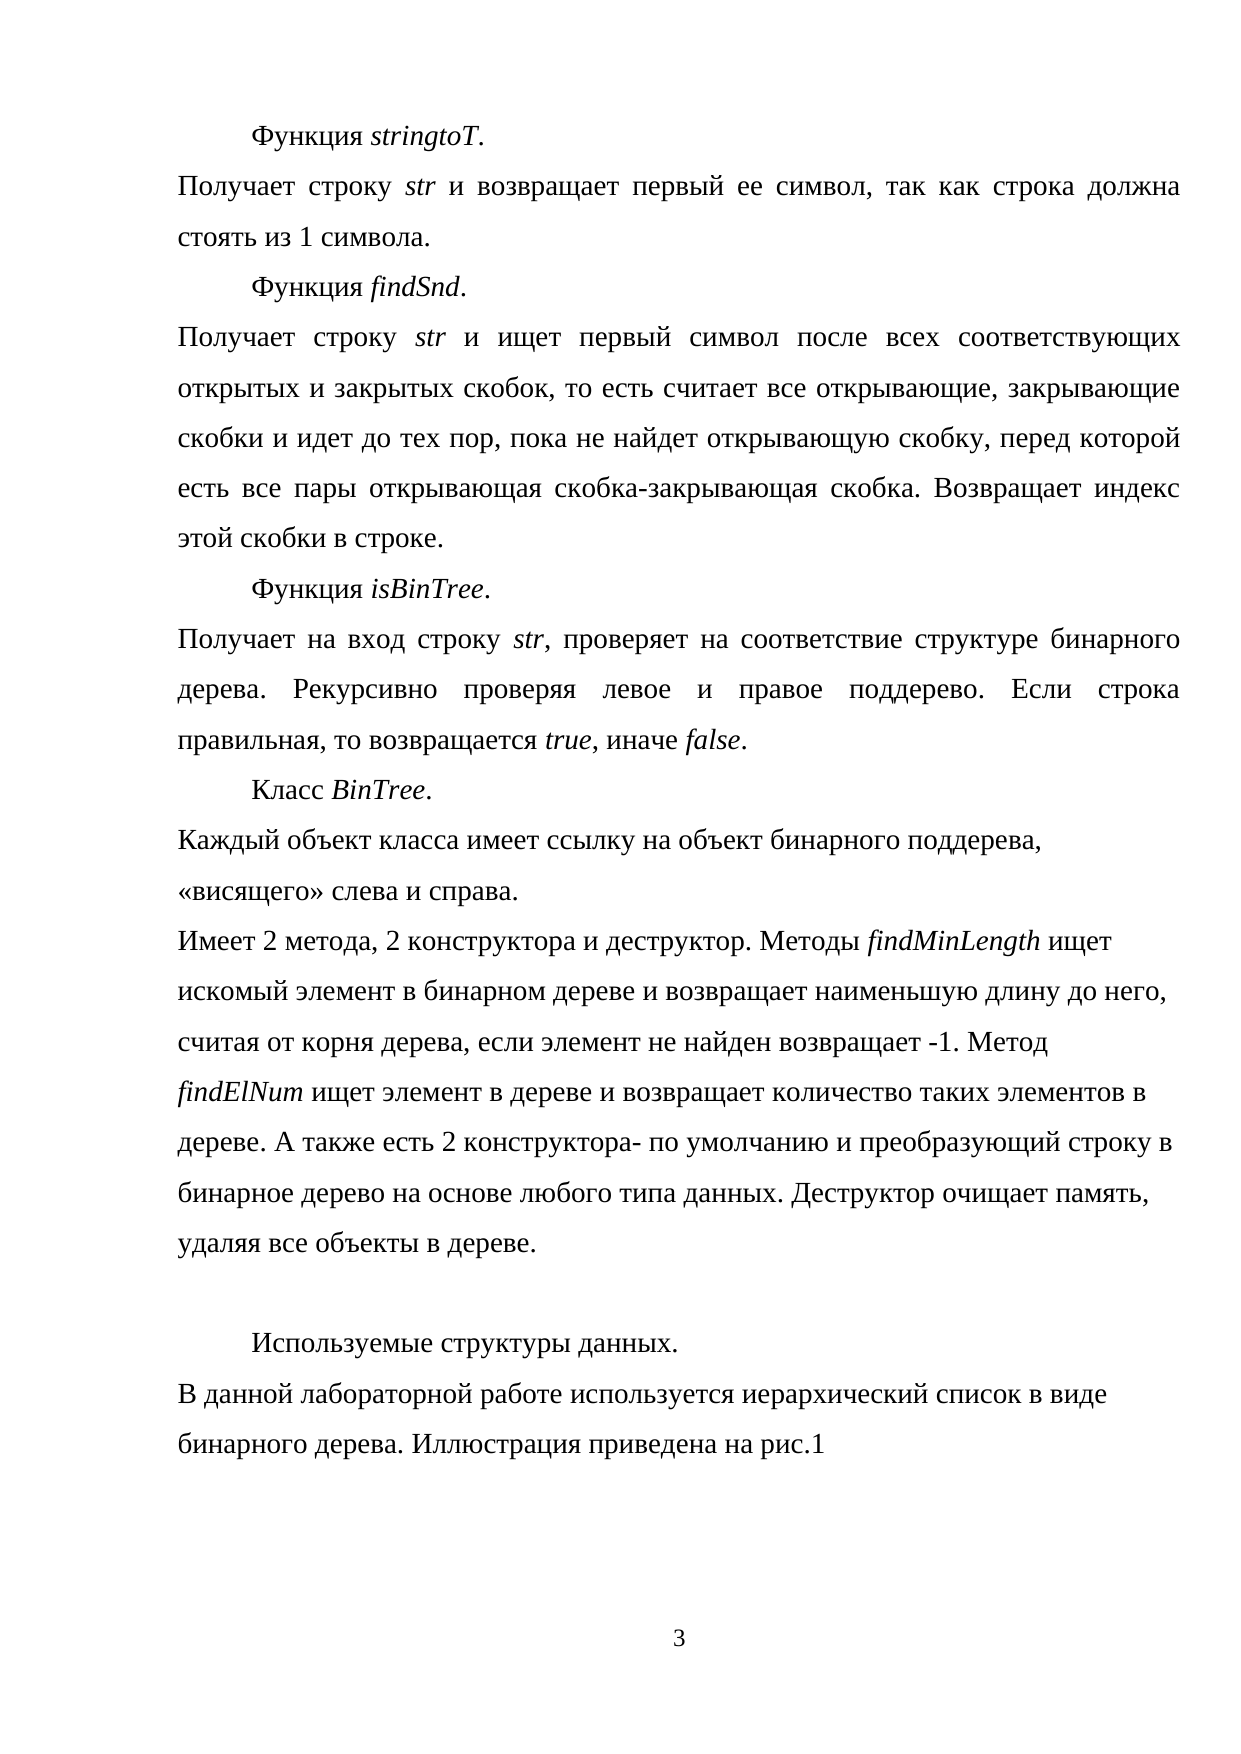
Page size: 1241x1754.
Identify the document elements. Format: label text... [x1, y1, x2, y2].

text Функция stringtoT. [177, 118, 1181, 152]
text Используемые структуры данных. [177, 1326, 1181, 1359]
text Класс BinTree. [177, 772, 1181, 806]
text Имеет 2 метода, 2 конструктора и деструктор. Методы findMinLength ищет искомый элемент в бинарном дереве и возвращает наименьшую длину до него, считая от корня дерева, если элемент не найден возвращает -1. Метод findElNum ищет элемент в дереве и возвращает количество таких элементов в дереве. А также есть 2 конструктора- по умолчанию и преобразующий строку в бинарное дерево на основе любого типа данных. Деструктор очищает память, удаляя все объекты в дереве. [177, 923, 1181, 1258]
text Функция isBinTree. [177, 571, 1181, 604]
text Получает строку str и возвращает первый ее символ, так как строка должна стоять из 1 символа. [177, 168, 1181, 252]
text Получает строку str и ищет первый символ после всех соответствующих открытых и закрытых скобок, то есть считает все открывающие, закрывающие скобки и идет до тех пор, пока не найдет открывающую скобку, перед которой есть все пары открывающая скобка-закрывающая скобка. Возвращает индекс этой скобки в строке. [177, 319, 1181, 554]
text Каждый объект класса имеет ссылку на объект бинарного поддерева, «висящего» слева и справа. [177, 822, 1181, 906]
text Получает на вход строку str, проверяет на соответствие структуре бинарного дерева. Рекурсивно проверяя левое и правое поддерево. Если строка правильная, то возвращается true, иначе false. [177, 621, 1181, 755]
text Функция findSnd. [177, 269, 1181, 303]
text В данной лабораторной работе используется иерархический список в виде бинарного дерева. Иллюстрация приведена на рис.1 [177, 1376, 1181, 1460]
